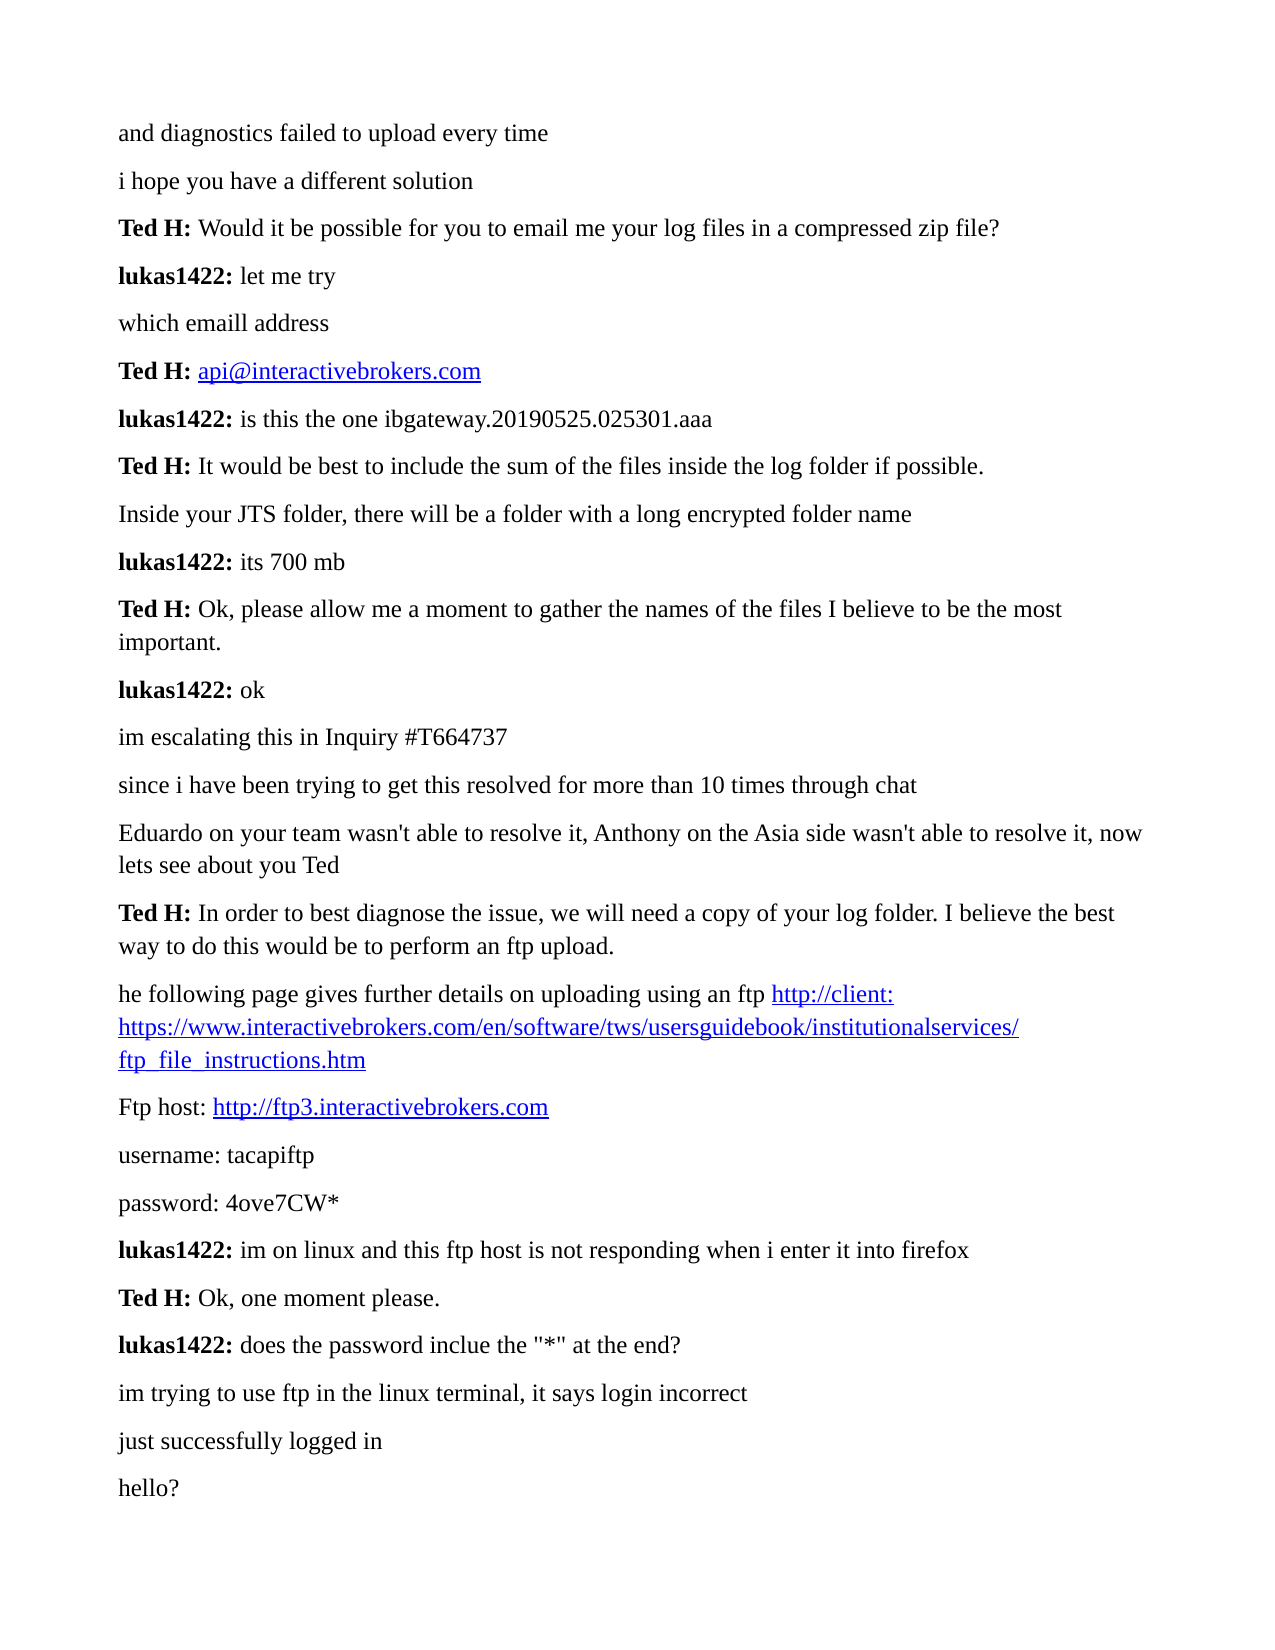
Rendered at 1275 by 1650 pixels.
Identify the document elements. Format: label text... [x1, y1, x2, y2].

text and diagnostics failed to upload every time [118, 118, 1157, 147]
text hello? [118, 1473, 1157, 1502]
text password: 4ove7CW* [118, 1188, 1157, 1216]
text Eduardo on your team wasn't able to resolve it, Anthony on the Asia side wasn't able to resolve it, now lets see about you Ted [118, 818, 1157, 879]
text lukas1422: its 700 mb [118, 547, 1157, 575]
text Ted H: Would it be possible for you to email me your log files in a compressed zip file? [118, 213, 1157, 242]
text lukas1422: let me try [118, 261, 1157, 290]
text lukas1422: im on linux and this ftp host is not responding when i enter it into firefox [118, 1235, 1157, 1264]
text i hope you have a different solution [118, 166, 1157, 194]
text Ted H: api@interactivebrokers.com [118, 356, 1157, 385]
text username: tacapiftp [118, 1140, 1157, 1169]
text Ted H: In order to best diagnose the issue, we will need a copy of your log folder. I believe the best way to do this would be to perform an ftp upload. [118, 898, 1157, 960]
text lukas1422: ok [118, 675, 1157, 703]
text Inside your JTS folder, there will be a folder with a long encrypted folder name [118, 499, 1157, 528]
text Ted H: Ok, please allow me a moment to gather the names of the files I believe to be the most important. [118, 594, 1157, 656]
text lukas1422: is this the one ibgateway.20190525.025301.aaa [118, 404, 1157, 432]
text since i have been trying to get this resolved for more than 10 times through chat [118, 770, 1157, 799]
text Ftp host: http://ftp3.interactivebrokers.com [118, 1092, 1157, 1121]
text lukas1422: does the password inclue the "*" at the end? [118, 1331, 1157, 1359]
text he following page gives further details on uploading using an ftp http://client: https://www.interactivebrokers.com/en/software/tws/usersguidebook/institutionalservices/ftp_file_instructions.htm [118, 979, 1157, 1074]
text im trying to use ftp in the linux terminal, it says login incorrect [118, 1378, 1157, 1407]
text im escalating this in Inquiry #T664737 [118, 722, 1157, 751]
text Ted H: Ok, one moment please. [118, 1283, 1157, 1312]
text which emaill address [118, 308, 1157, 337]
text just successfully logged in [118, 1426, 1157, 1454]
text Ted H: It would be best to include the sum of the files inside the log folder if possible. [118, 451, 1157, 480]
